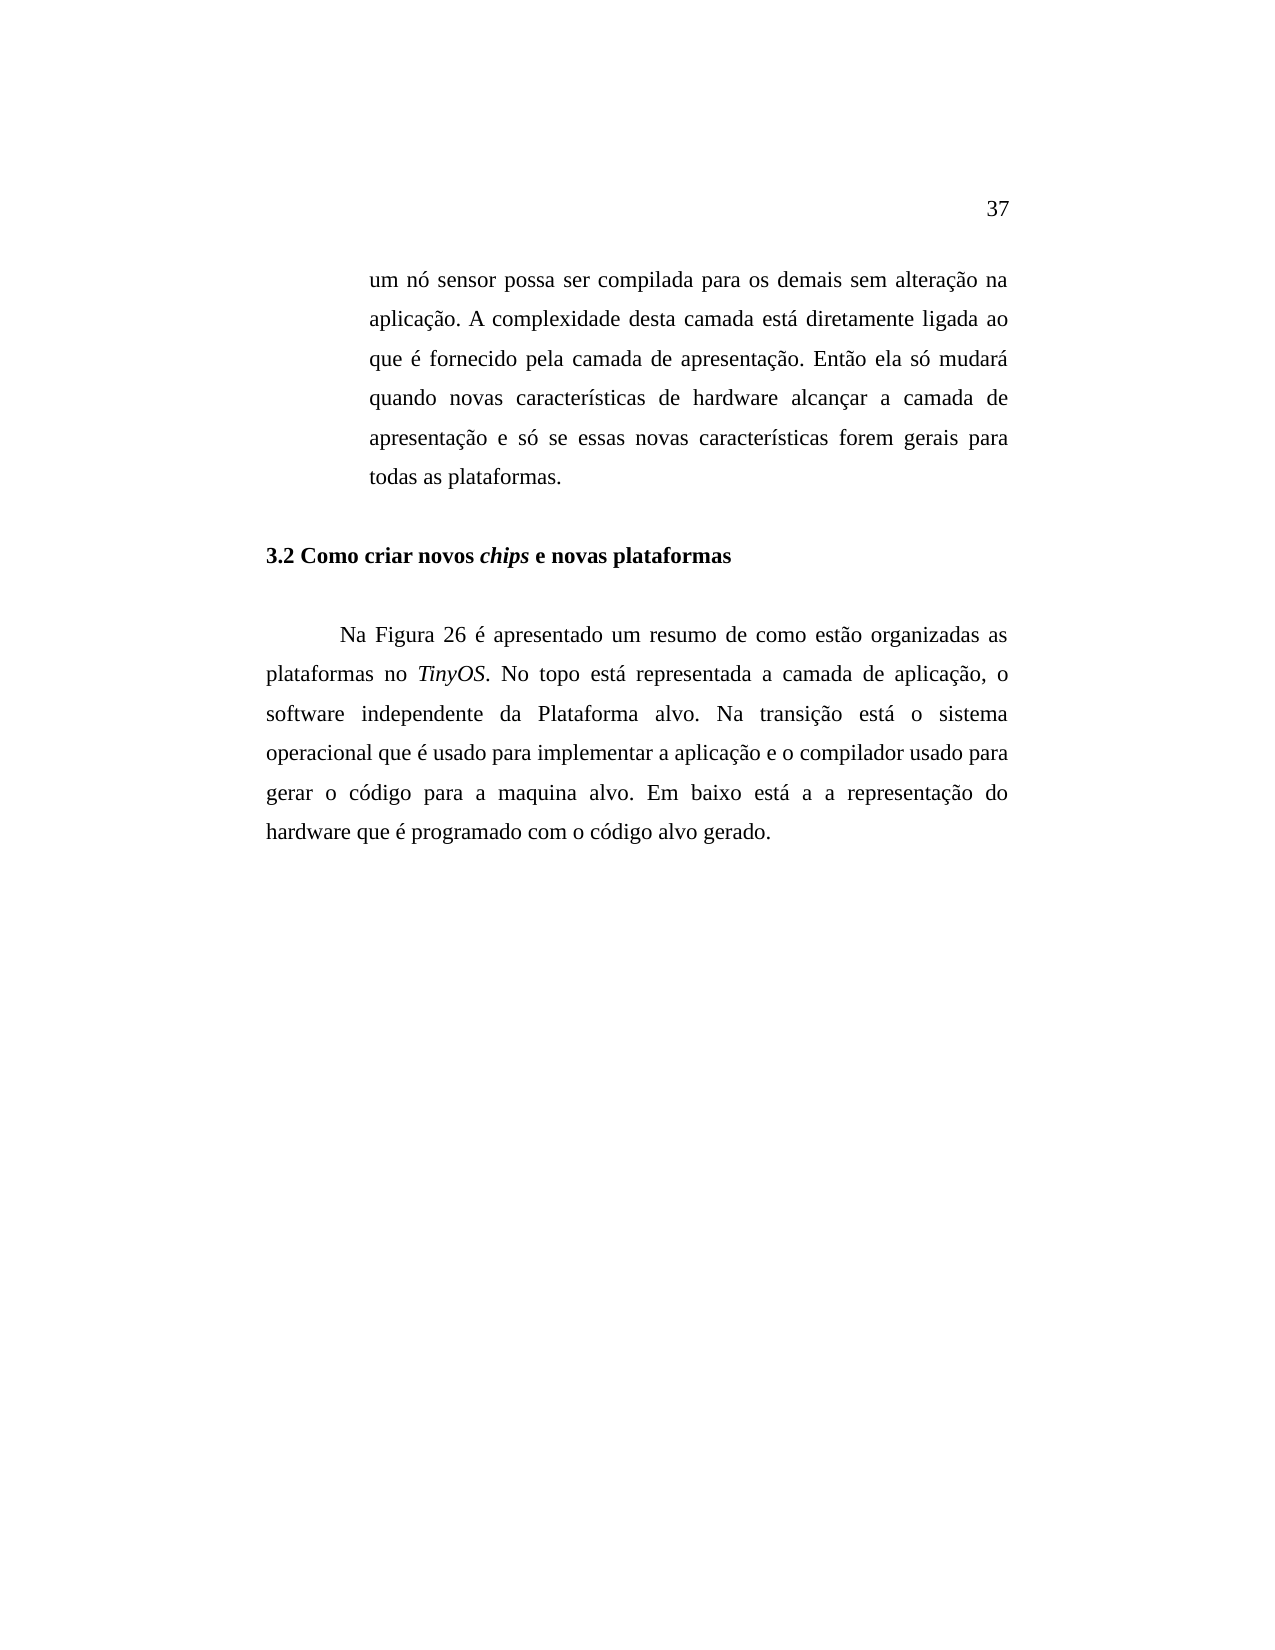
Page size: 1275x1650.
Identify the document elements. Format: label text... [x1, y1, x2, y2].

text 3.2 Como criar novos chips e novas plataformas [266, 542, 1009, 568]
text um nó sensor possa ser compilada para os demais sem alteração na aplicação. A complexidade desta camada está diretamente ligada ao que é fornecido pela camada de apresentação. Então ela só mudará quando novas características de hardware alcançar a camada de apresentação e só se essas novas características forem gerais para todas as plataformas. [339, 266, 1009, 489]
text Na Figura 26 é apresentado um resumo de como estão organizadas as plataformas no TinyOS. No topo está representada a camada de aplicação, o software independente da Plataforma alvo. Na transição está o sistema operacional que é usado para implementar a aplicação e o compilador usado para gerar o código para a maquina alvo. Em baixo está a a representação do hardware que é programado com o código alvo gerado. [266, 621, 1009, 845]
